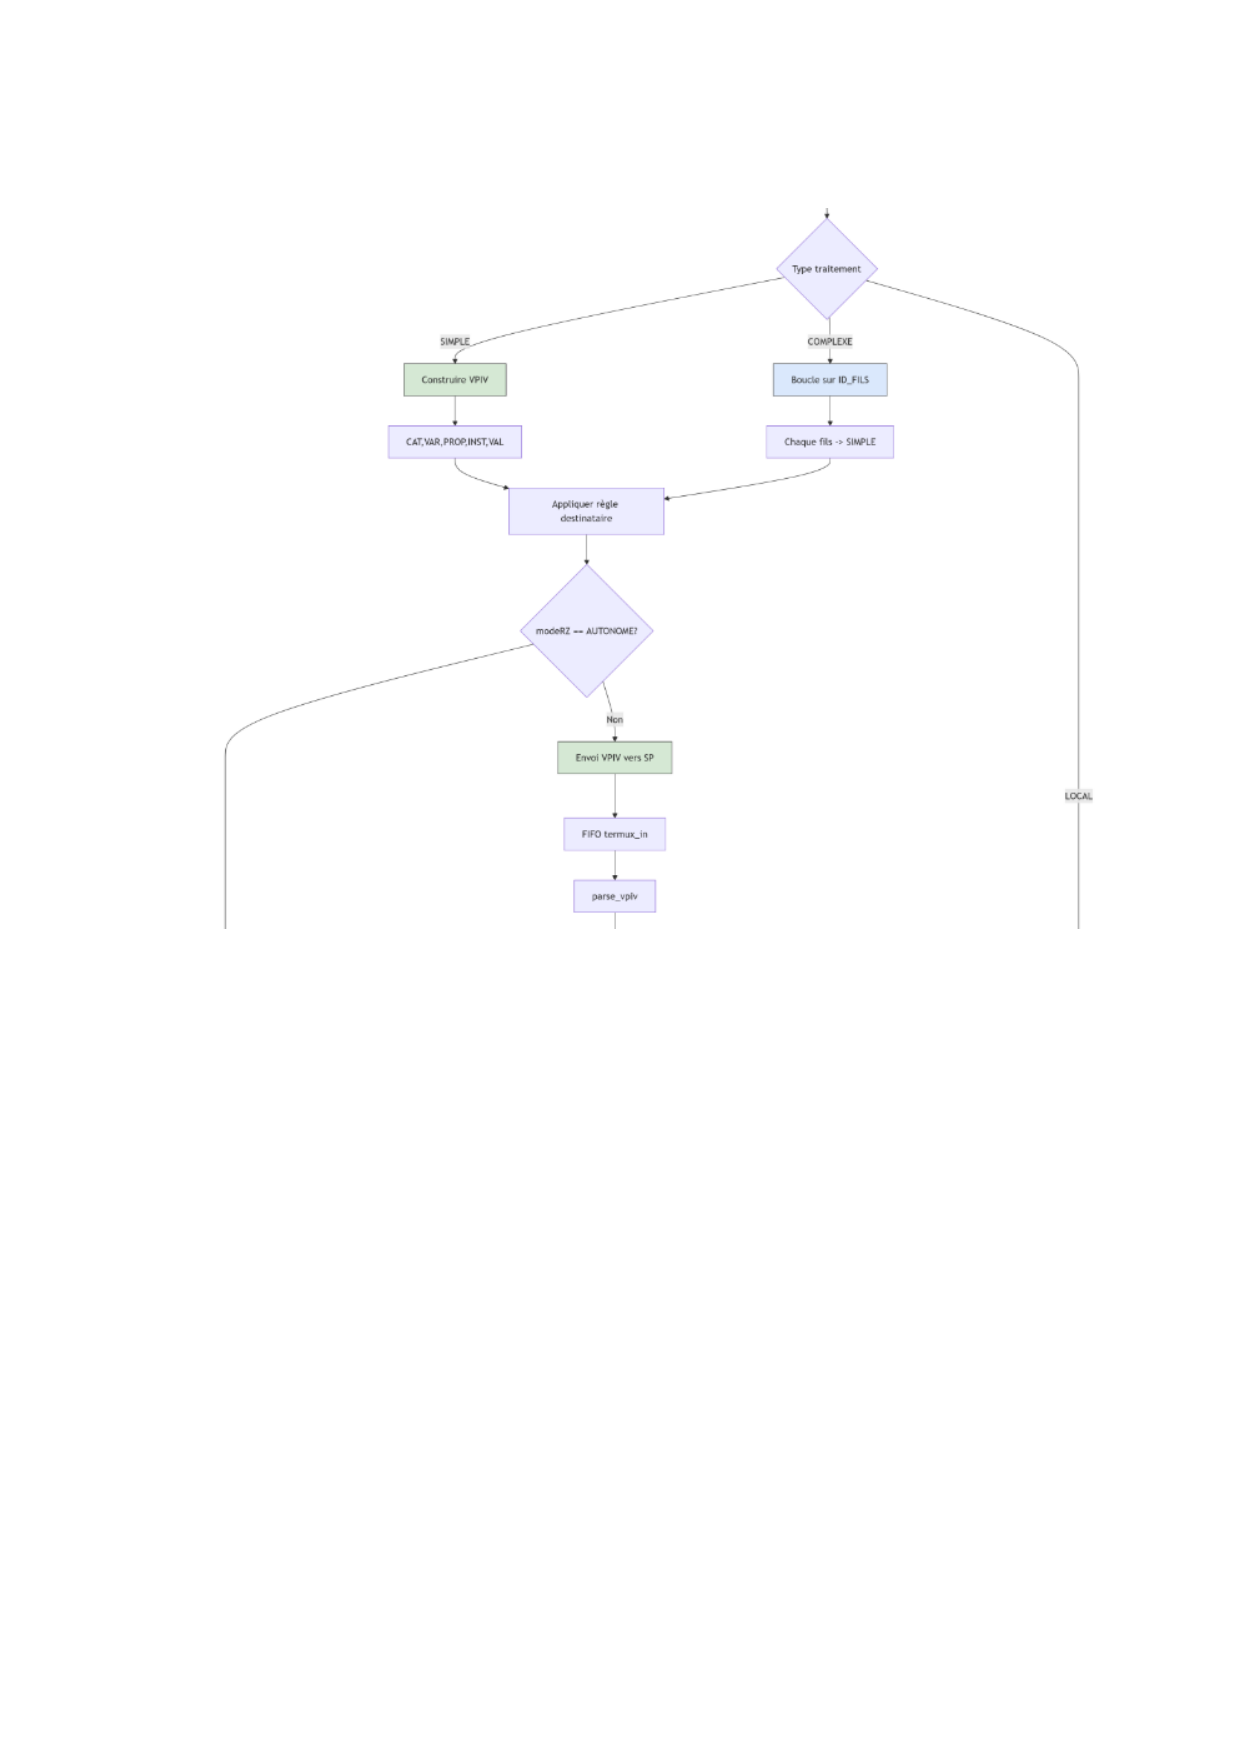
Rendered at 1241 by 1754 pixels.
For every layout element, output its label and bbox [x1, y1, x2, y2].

picture [129, 208, 1134, 929]
